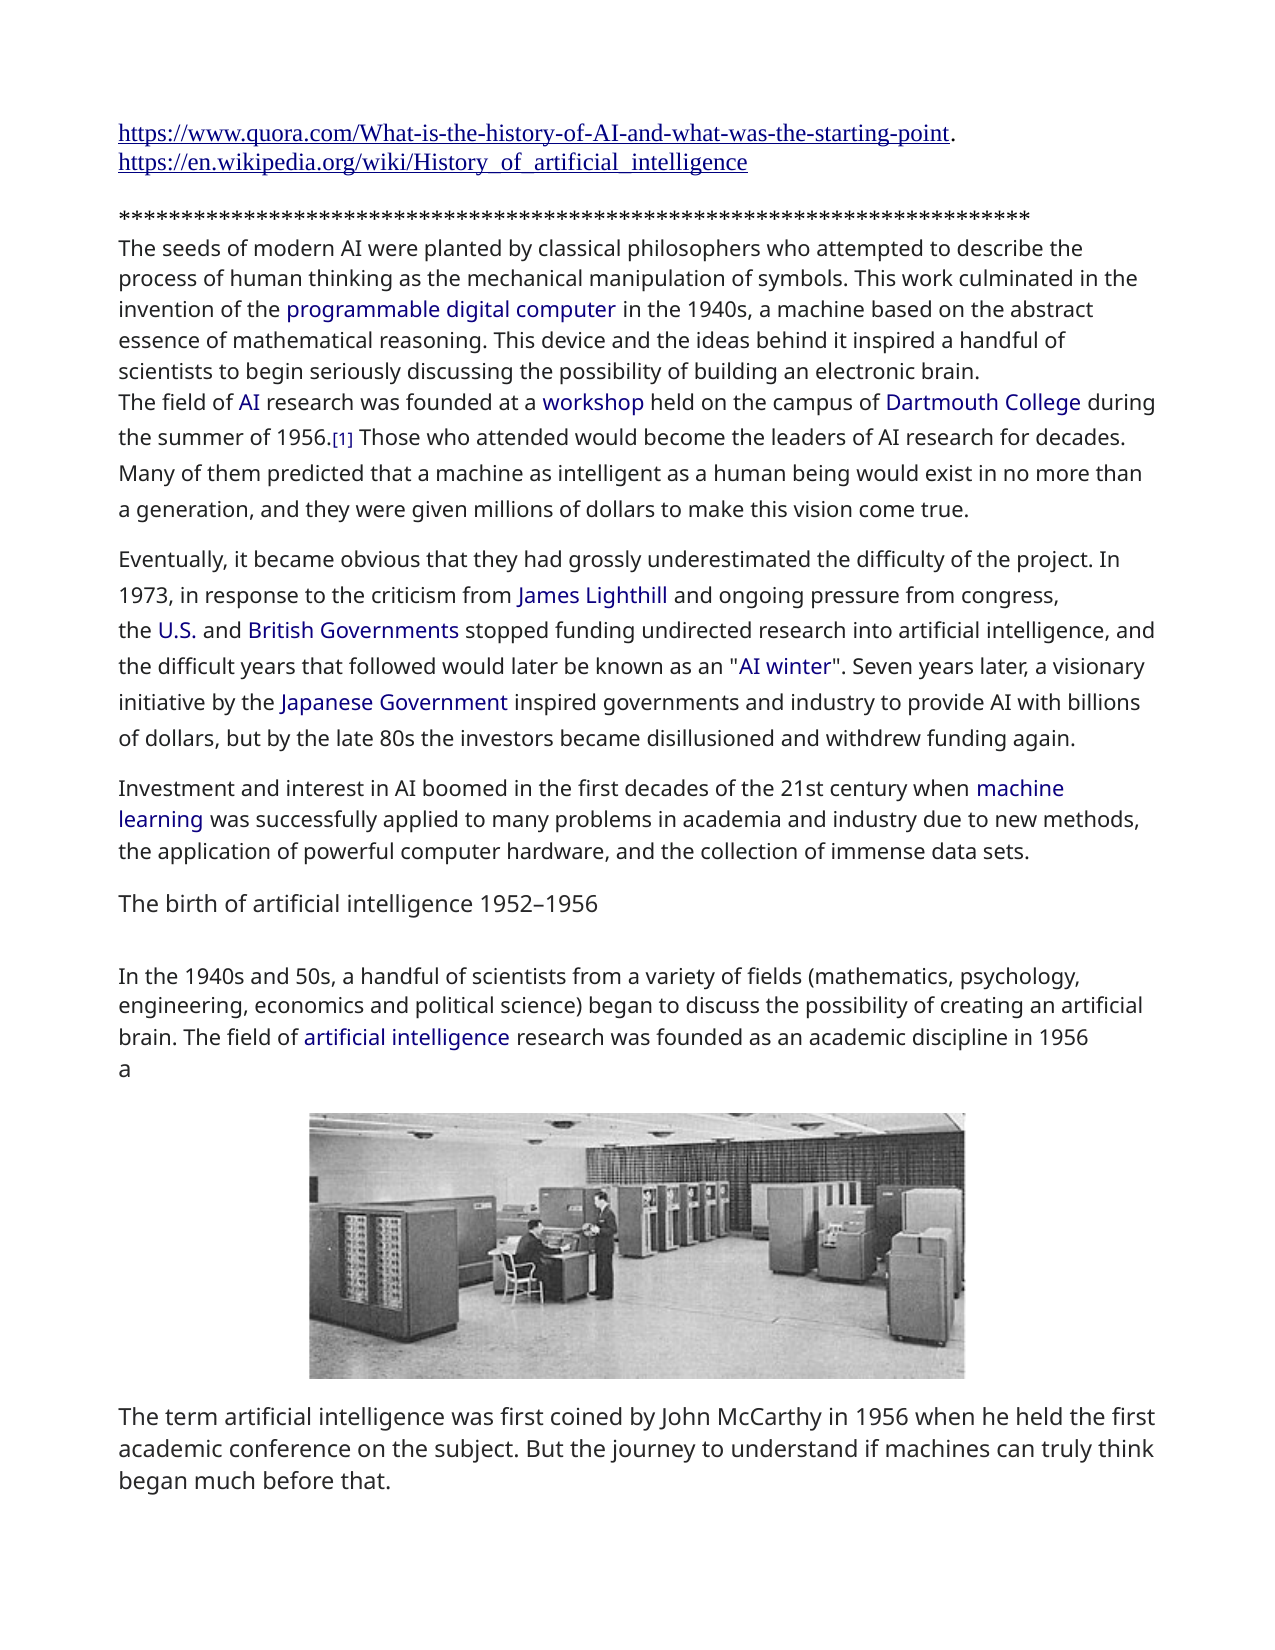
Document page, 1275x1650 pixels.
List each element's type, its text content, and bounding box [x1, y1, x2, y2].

text https://www.quora.com/What-is-the-history-of-AI-and-what-was-the-starting-point. [118, 118, 1157, 147]
subtitle The birth of artificial intelligence 1952–1956 [118, 887, 1157, 919]
text The seeds of modern AI were planted by classical philosophers who attempted to describe the process of human thinking as the mechanical manipulation of symbols. This work culminated in the invention of the programmable digital computer in the 1940s, a machine based on the abstract essence of mathematical reasoning. This device and the ideas behind it inspired a handful of scientists to begin seriously discussing the possibility of building an electronic brain. [118, 233, 1157, 386]
picture [309, 1113, 966, 1379]
text The field of AI research was founded at a workshop held on the campus of Dartmouth College during the summer of 1956.[1] Those who attended would become the leaders of AI research for decades. Many of them predicted that a machine as intelligent as a human being would exist in no more than a generation, and they were given millions of dollars to make this vision come true. [118, 386, 1157, 523]
text In the 1940s and 50s, a handful of scientists from a variety of fields (mathematics, psychology, engineering, economics and political science) began to discuss the possibility of creating an artificial brain. The field of artificial intelligence research was founded as an academic discipline in 1956 [118, 961, 1157, 1052]
text Investment and interest in AI boomed in the first decades of the 21st century when machine learning was successfully applied to many problems in academia and industry due to new methods, the application of powerful computer hardware, and the collection of immense data sets. [118, 773, 1157, 867]
text Eventually, it became obvious that they had grossly underestimated the difficulty of the project. In 1973, in response to the criticism from James Lighthill and ongoing pressure from congress, the U.S. and British Governments stopped funding undirected research into artificial intelligence, and the difficult years that followed would later be known as an "AI winter". Seven years later, a visionary initiative by the Japanese Government inspired governments and industry to provide AI with billions of dollars, but by the late 80s the investors became disillusioned and withdrew funding again. [118, 544, 1157, 752]
text https://en.wikipedia.org/wiki/History_of_artificial_intelligence [118, 147, 1157, 176]
text a [118, 1052, 1157, 1084]
text ************************************************************************* [118, 204, 1157, 233]
text The term artificial intelligence was first coined by John McCarthy in 1956 when he held the first academic conference on the subject. But the journey to understand if machines can truly think began much before that. [118, 1401, 1157, 1496]
